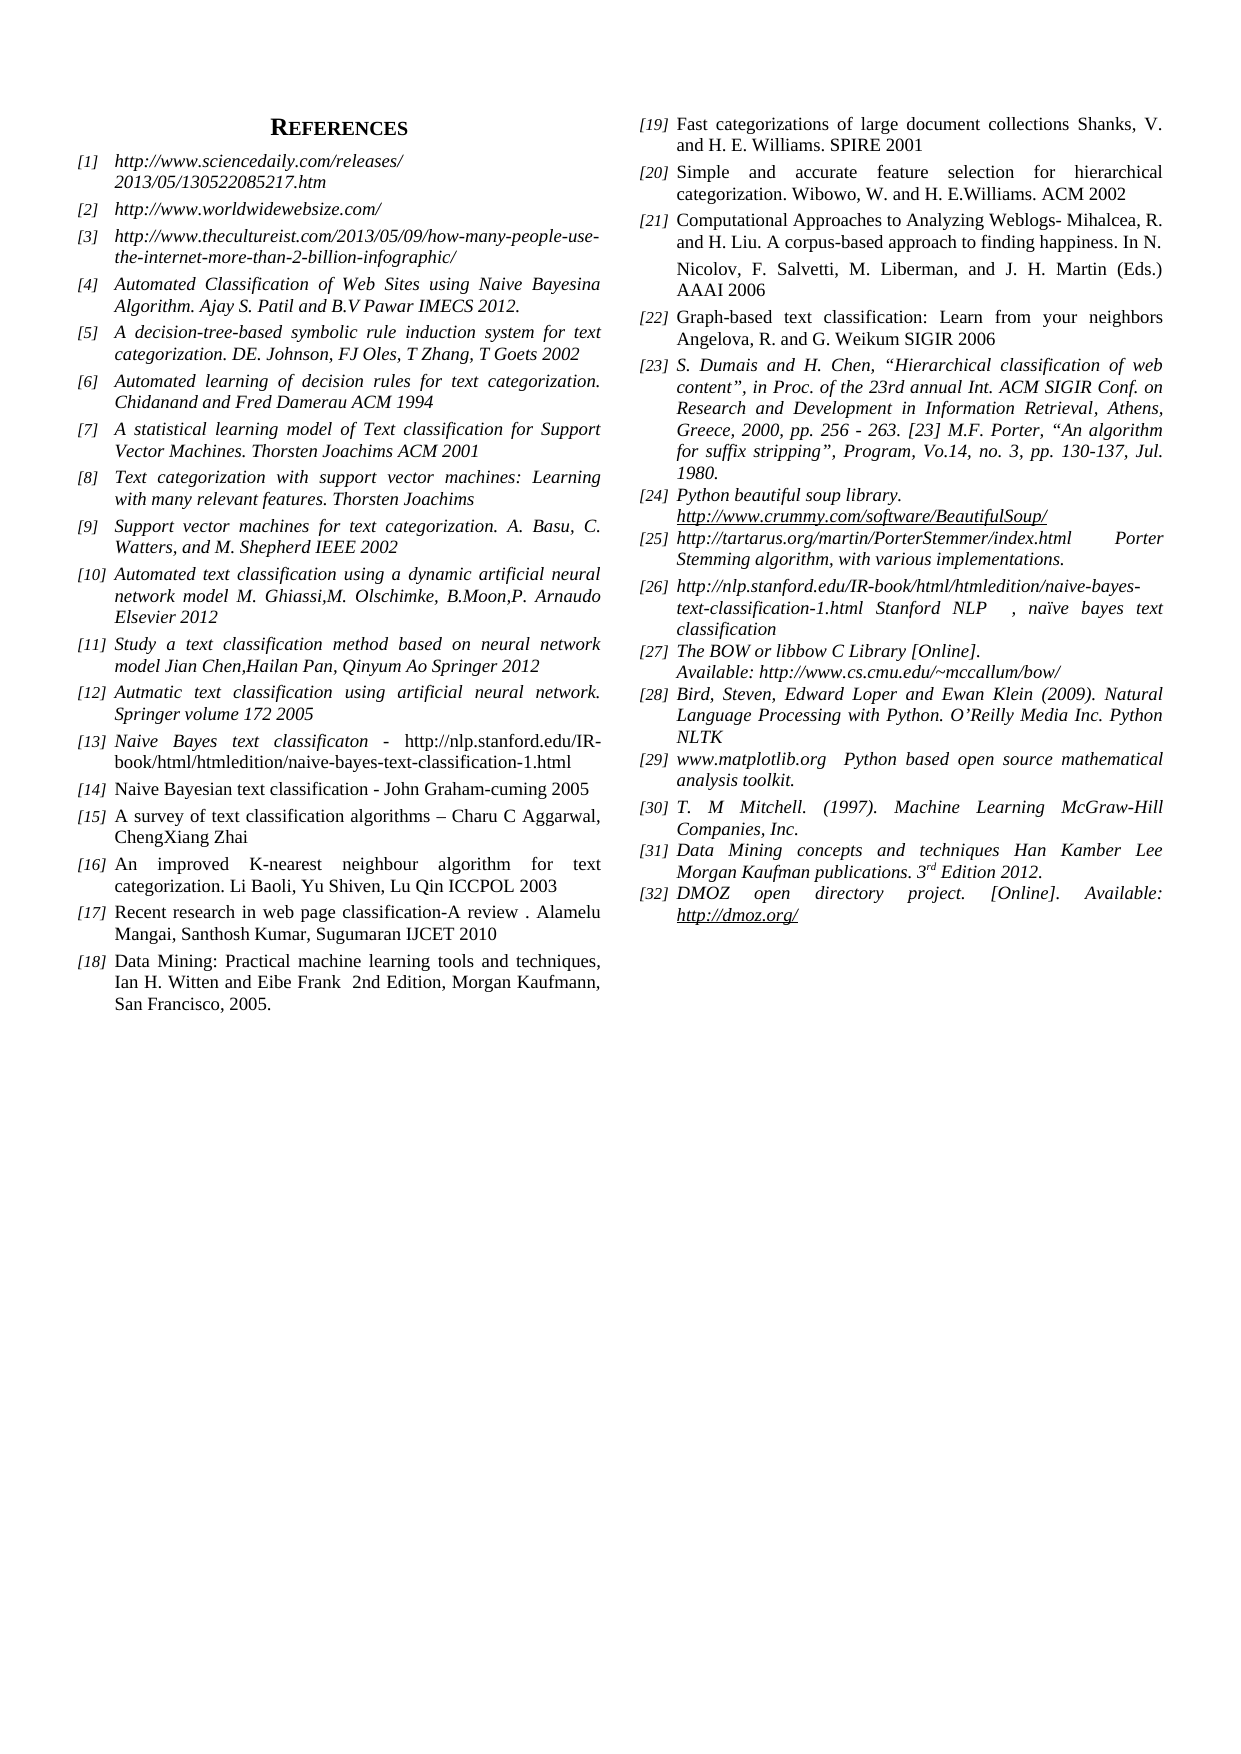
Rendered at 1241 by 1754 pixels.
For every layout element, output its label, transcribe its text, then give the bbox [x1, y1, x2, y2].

list An improved K-nearest neighbour algorithm for text categorization. Li Baoli, Yu Shiven, Lu Qin ICCPOL 2003 [77, 853, 601, 896]
text Available: http://www.cs.cmu.edu/~mccallum/bow/ [676, 661, 1163, 683]
list Automated learning of decision rules for text categorization. Chidanand and Fred Damerau ACM 1994 [77, 370, 601, 413]
subtitle References [77, 112, 601, 141]
list Data Mining: Practical machine learning tools and techniques, Ian H. Witten and Eibe Frank 2nd Edition, Morgan Kaufmann, San Francisco, 2005. [77, 950, 601, 1014]
list http://nlp.stanford.edu/IR-book/html/htmledition/naive-bayes-text-classification-1.html Stanford NLP , naïve bayes text classification [639, 575, 1163, 640]
list Recent research in web page classification-A review . Alamelu Mangai, Santhosh Kumar, Sugumaran IJCET 2010 [77, 901, 601, 944]
list Bird, Steven, Edward Loper and Ewan Klein (2009). Natural Language Processing with Python. O’Reilly Media Inc. Python NLTK [639, 683, 1163, 747]
list A survey of text classification algorithms – Charu C Aggarwal, ChengXiang Zhai [77, 805, 601, 848]
list Autmatic text classification using artificial neural network. Springer volume 172 2005 [77, 681, 601, 724]
list T. M Mitchell. (1997). Machine Learning McGraw-Hill Companies, Inc. [639, 796, 1163, 839]
list Naive Bayesian text classification - John Graham-cuming 2005 [77, 778, 601, 799]
list Nicolov, F. Salvetti, M. Liberman, and J. H. Martin (Eds.) AAAI 2006 [639, 257, 1163, 301]
list Text categorization with support vector machines: Learning with many relevant features. Thorsten Joachims [77, 466, 601, 509]
list Graph-based text classification: Learn from your neighbors Angelova, R. and G. Weikum SIGIR 2006 [639, 306, 1163, 349]
list Python beautiful soup library. [639, 483, 1163, 505]
list http://www.thecultureist.com/2013/05/09/how-many-people-use-the-internet-more-than-2-billion-infographic/ [77, 225, 601, 268]
list Simple and accurate feature selection for hierarchical categorization. Wibowo, W. and H. E.Williams. ACM 2002 [639, 161, 1163, 204]
list Support vector machines for text categorization. A. Basu, C. Watters, and M. Shepherd IEEE 2002 [77, 515, 601, 558]
list Study a text classification method based on neural network model Jian Chen,Hailan Pan, Qinyum Ao Springer 2012 [77, 633, 601, 676]
list Automated Classification of Web Sites using Naive Bayesina Algorithm. Ajay S. Patil and B.V Pawar IMECS 2012. [77, 273, 601, 316]
list Data Mining concepts and techniques Han Kamber Lee Morgan Kaufman publications. 3rd Edition 2012. [639, 839, 1163, 882]
list DMOZ open directory project. [Online]. Available: http://dmoz.org/ [639, 882, 1163, 925]
list A statistical learning model of Text classification for Support Vector Machines. Thorsten Joachims ACM 2001 [77, 418, 601, 461]
list A decision-tree-based symbolic rule induction system for text categorization. DE. Johnson, FJ Oles, T Zhang, T Goets 2002 [77, 321, 601, 364]
list Fast categorizations of large document collections Shanks, V. and H. E. Williams. SPIRE 2001 [639, 112, 1163, 156]
list S. Dumais and H. Chen, “Hierarchical classification of web content”, in Proc. of the 23rd annual Int. ACM SIGIR Conf. on Research and Development in Information Retrieval, Athens, Greece, 2000, pp. 256 - 263. [23] M.F. Porter, “An algorithm for suffix stripping”, Program, Vo.14, no. 3, pp. 130-137, Jul. 1980. [639, 354, 1163, 483]
list The BOW or libbow C Library [Online]. [639, 640, 1163, 661]
list Computational Approaches to Analyzing Weblogs- Mihalcea, R. and H. Liu. A corpus-based approach to finding happiness. In N. [639, 209, 1163, 252]
list http://tartarus.org/martin/PorterStemmer/index.html Porter Stemming algorithm, with various implementations. [639, 527, 1163, 570]
text http://www.crummy.com/software/BeautifulSoup/ [676, 505, 1163, 527]
list Automated text classification using a dynamic artificial neural network model M. Ghiassi,M. Olschimke, B.Moon,P. Arnaudo Elsevier 2012 [77, 563, 601, 628]
list http://www.worldwidewebsize.com/ [77, 198, 601, 219]
list Naive Bayes text classificaton - http://nlp.stanford.edu/IR-book/html/htmledition/naive-bayes-text-classification-1.html [77, 729, 601, 773]
list http://www.sciencedaily.com/releases/2013/05/130522085217.htm [77, 149, 601, 193]
list www.matplotlib.org Python based open source mathematical analysis toolkit. [639, 747, 1163, 791]
